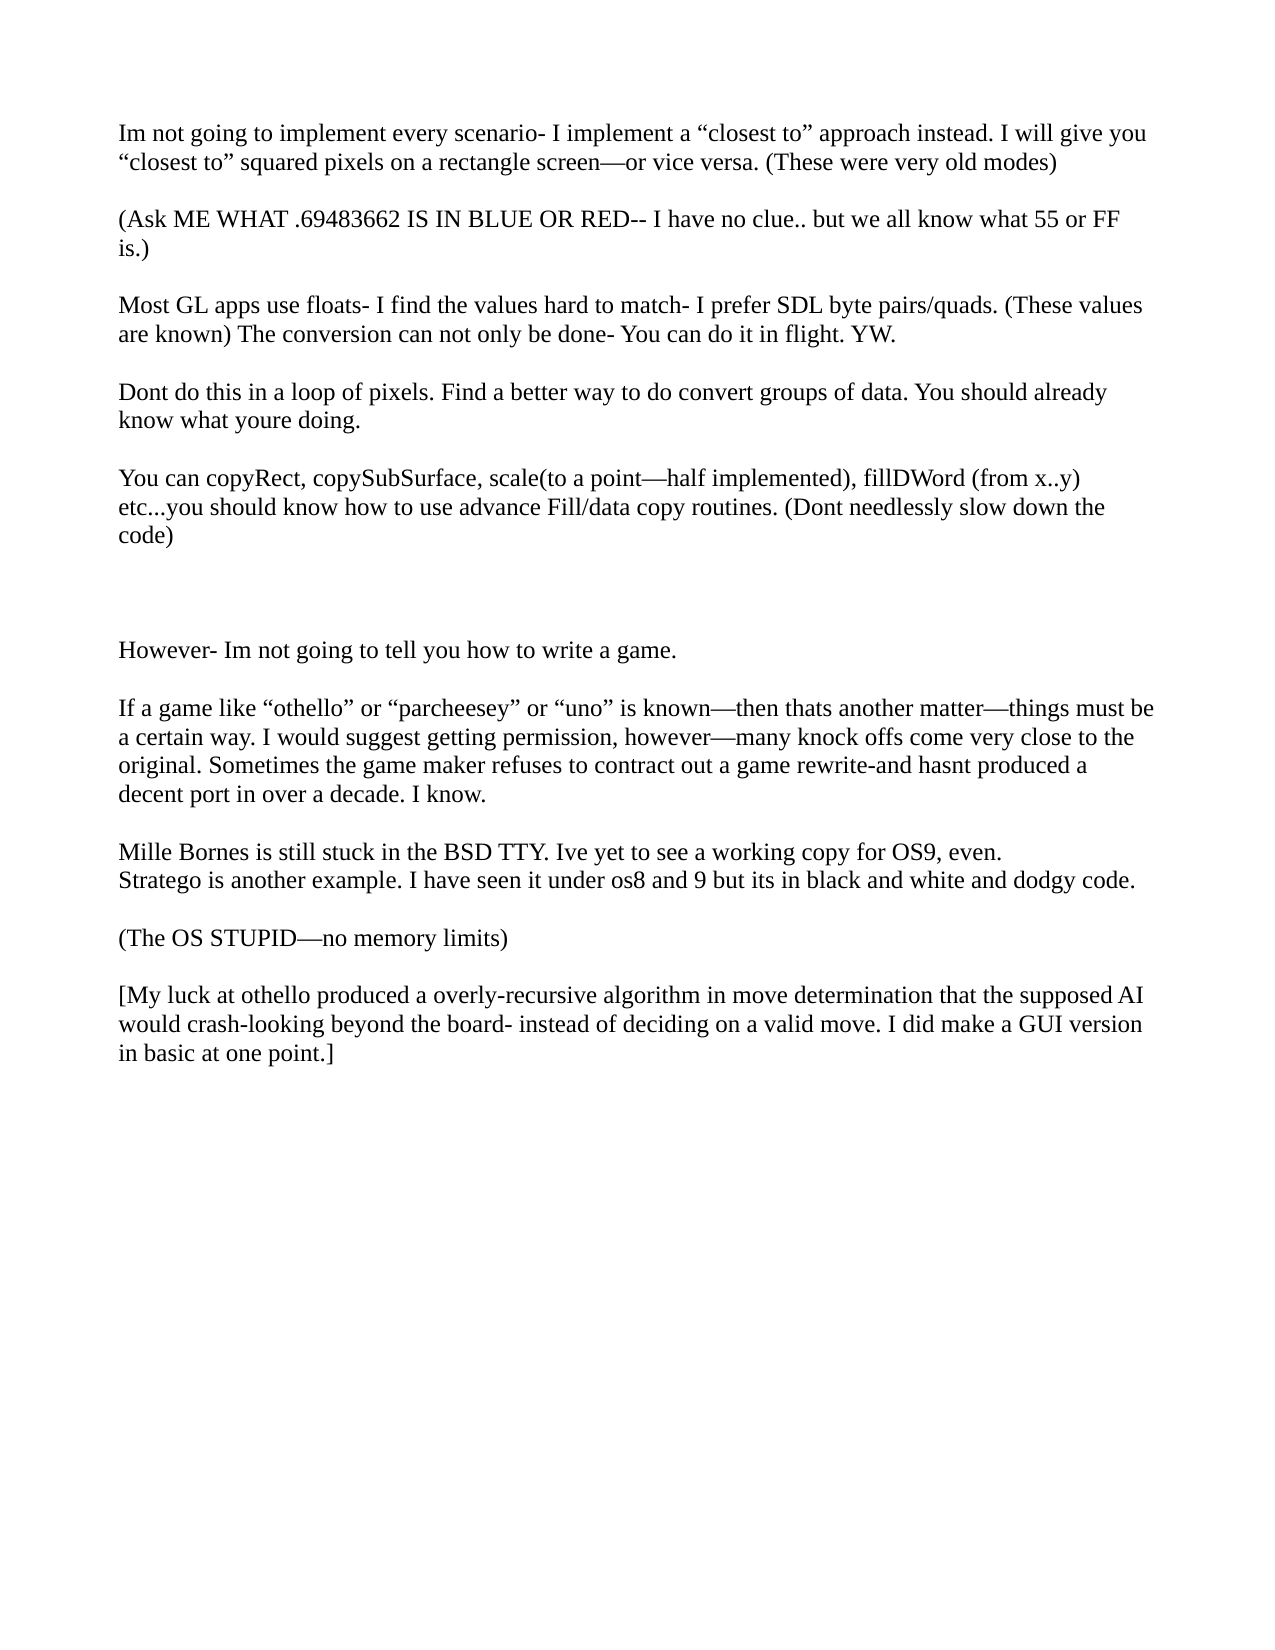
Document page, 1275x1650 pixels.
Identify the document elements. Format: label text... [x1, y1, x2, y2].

text Stratego is another example. I have seen it under os8 and 9 but its in black and white and dodgy code. [118, 866, 1157, 894]
text (Ask ME WHAT .69483662 IS IN BLUE OR RED-- I have no clue.. but we all know what 55 or FF is.) [118, 204, 1157, 262]
text You can copyRect, copySubSurface, scale(to a point—half implemented), fillDWord (from x..y) etc...you should know how to use advance Fill/data copy routines. (Dont needlessly slow down the code) [118, 463, 1157, 549]
text Mille Bornes is still stuck in the BSD TTY. Ive yet to see a working copy for OS9, even. [118, 837, 1157, 866]
text If a game like “othello” or “parcheesey” or “uno” is known—then thats another matter—things must be a certain way. I would suggest getting permission, however—many knock offs come very close to the original. Sometimes the game maker refuses to contract out a game rewrite-and hasnt produced a decent port in over a decade. I know. [118, 693, 1157, 808]
text However- Im not going to tell you how to write a game. [118, 636, 1157, 664]
text Im not going to implement every scenario- I implement a “closest to” approach instead. I will give you “closest to” squared pixels on a rectangle screen—or vice versa. (These were very old modes) [118, 118, 1157, 176]
text (The OS STUPID—no memory limits) [118, 923, 1157, 952]
text Most GL apps use floats- I find the values hard to match- I prefer SDL byte pairs/quads. (These values are known) The conversion can not only be done- You can do it in flight. YW. [118, 291, 1157, 348]
text [My luck at othello produced a overly-recursive algorithm in move determination that the supposed AI would crash-looking beyond the board- instead of deciding on a valid move. I did make a GUI version in basic at one point.] [118, 981, 1157, 1067]
text Dont do this in a loop of pixels. Find a better way to do convert groups of data. You should already know what youre doing. [118, 377, 1157, 434]
